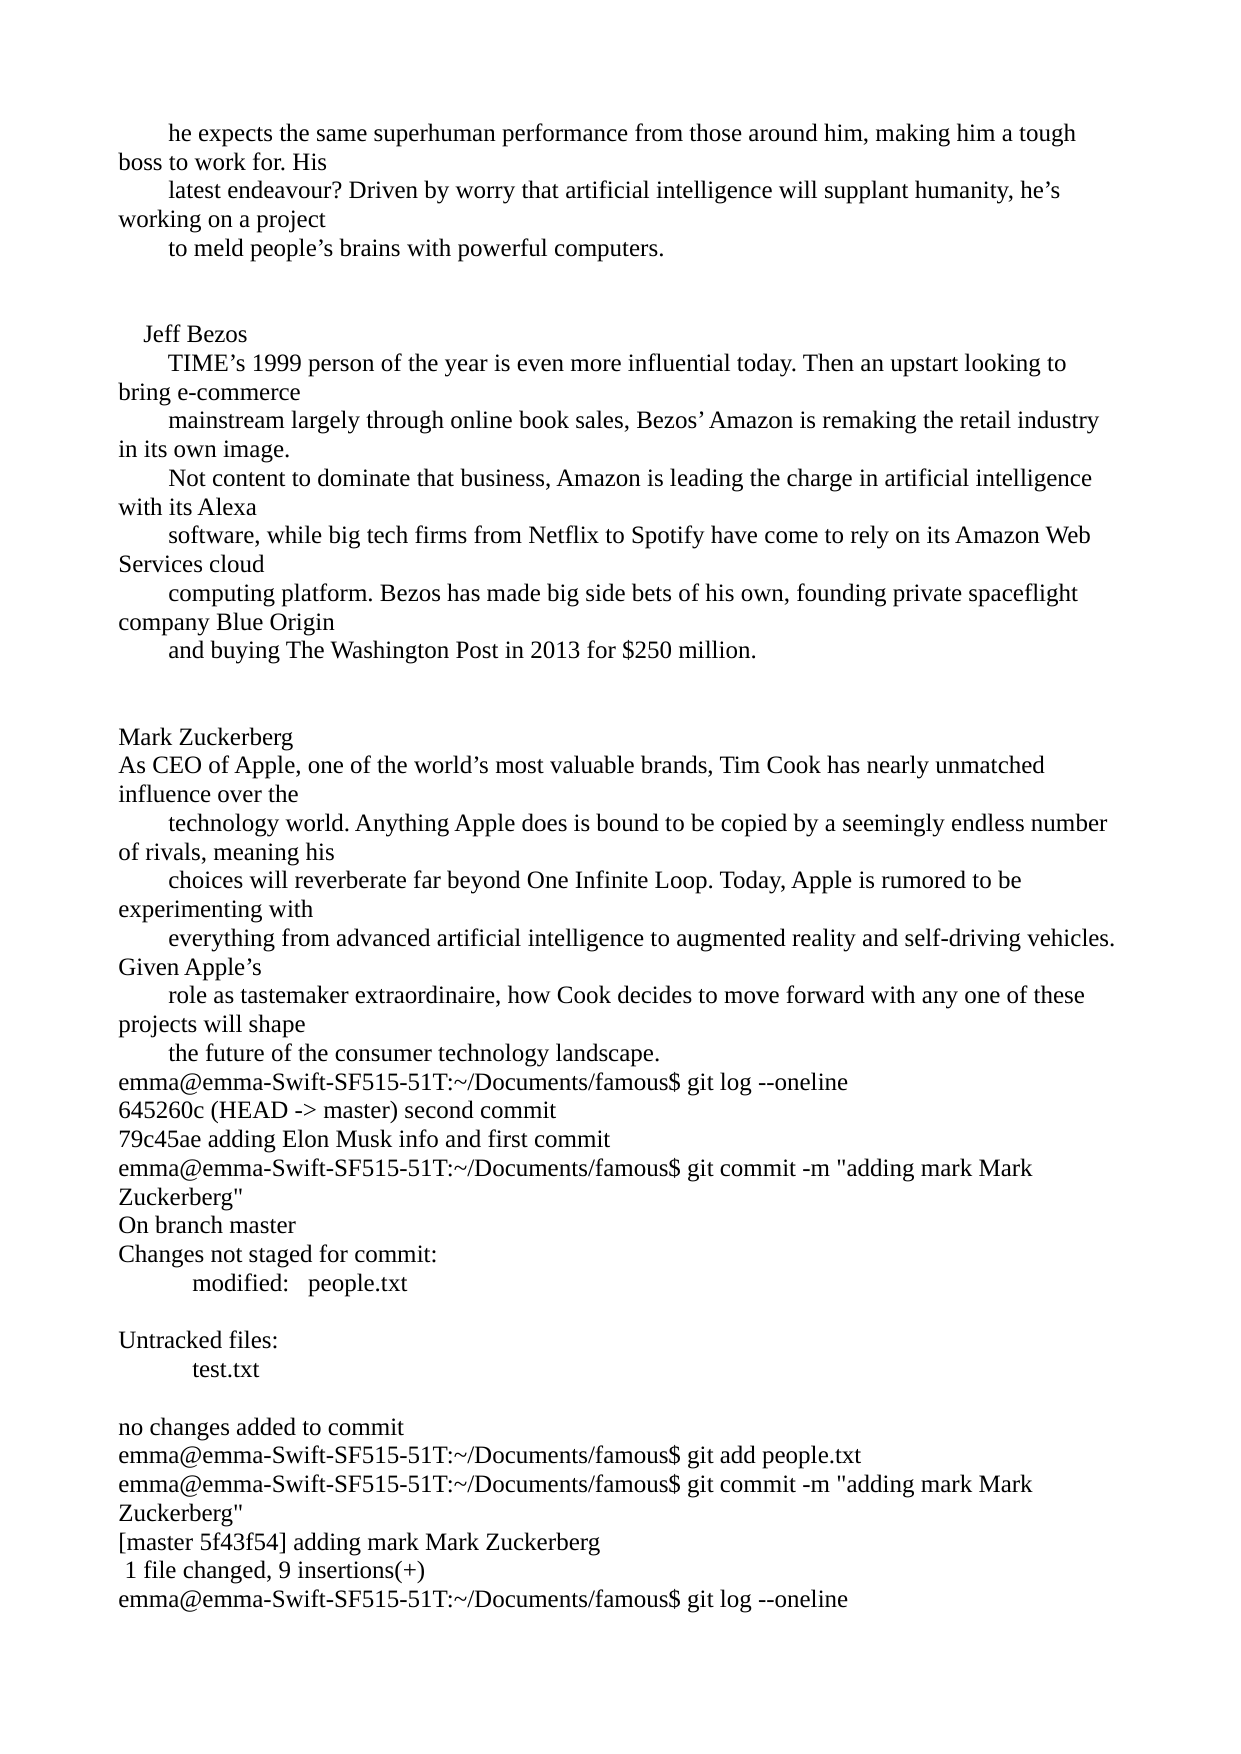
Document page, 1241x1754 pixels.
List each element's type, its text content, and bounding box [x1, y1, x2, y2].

text no changes added to commit [118, 1412, 1122, 1441]
text he expects the same superhuman performance from those around him, making him a tough boss to work for. His [118, 118, 1122, 176]
text the future of the consumer technology landscape. [118, 1038, 1122, 1067]
text test.txt [118, 1354, 1122, 1383]
text emma@emma-Swift-SF515-51T:~/Documents/famous$ git commit -m "adding mark Mark Zuckerberg" [118, 1469, 1122, 1527]
text TIME’s 1999 person of the year is even more influential today. Then an upstart looking to bring e-commerce [118, 348, 1122, 406]
text Untracked files: [118, 1326, 1122, 1354]
text modified: people.txt [118, 1268, 1122, 1297]
text emma@emma-Swift-SF515-51T:~/Documents/famous$ git add people.txt [118, 1441, 1122, 1469]
text As CEO of Apple, one of the world’s most valuable brands, Tim Cook has nearly unmatched influence over the [118, 751, 1122, 808]
text choices will reverberate far beyond One Infinite Loop. Today, Apple is rumored to be experimenting with [118, 866, 1122, 923]
text Jeff Bezos [118, 319, 1122, 348]
text 79c45ae adding Elon Musk info and first commit [118, 1124, 1122, 1153]
text to meld people’s brains with powerful computers. [118, 233, 1122, 262]
text 1 file changed, 9 insertions(+) [118, 1556, 1122, 1584]
text 645260c (HEAD -> master) second commit [118, 1096, 1122, 1124]
text Mark Zuckerberg [118, 722, 1122, 751]
text [master 5f43f54] adding mark Mark Zuckerberg [118, 1527, 1122, 1556]
text technology world. Anything Apple does is bound to be copied by a seemingly endless number of rivals, meaning his [118, 808, 1122, 866]
text latest endeavour? Driven by worry that artificial intelligence will supplant humanity, he’s working on a project [118, 176, 1122, 233]
text emma@emma-Swift-SF515-51T:~/Documents/famous$ git log --oneline [118, 1067, 1122, 1096]
text everything from advanced artificial intelligence to augmented reality and self-driving vehicles. Given Apple’s [118, 923, 1122, 981]
text mainstream largely through online book sales, Bezos’ Amazon is remaking the retail industry in its own image. [118, 406, 1122, 463]
text emma@emma-Swift-SF515-51T:~/Documents/famous$ git commit -m "adding mark Mark Zuckerberg" [118, 1153, 1122, 1211]
text Not content to dominate that business, Amazon is leading the charge in artificial intelligence with its Alexa [118, 463, 1122, 521]
text and buying The Washington Post in 2013 for $250 million. [118, 636, 1122, 664]
text role as tastemaker extraordinaire, how Cook decides to move forward with any one of these projects will shape [118, 981, 1122, 1038]
text Changes not staged for commit: [118, 1239, 1122, 1268]
text software, while big tech firms from Netflix to Spotify have come to rely on its Amazon Web Services cloud [118, 521, 1122, 578]
text computing platform. Bezos has made big side bets of his own, founding private spaceflight company Blue Origin [118, 578, 1122, 636]
text On branch master [118, 1211, 1122, 1239]
text emma@emma-Swift-SF515-51T:~/Documents/famous$ git log --oneline [118, 1584, 1122, 1613]
